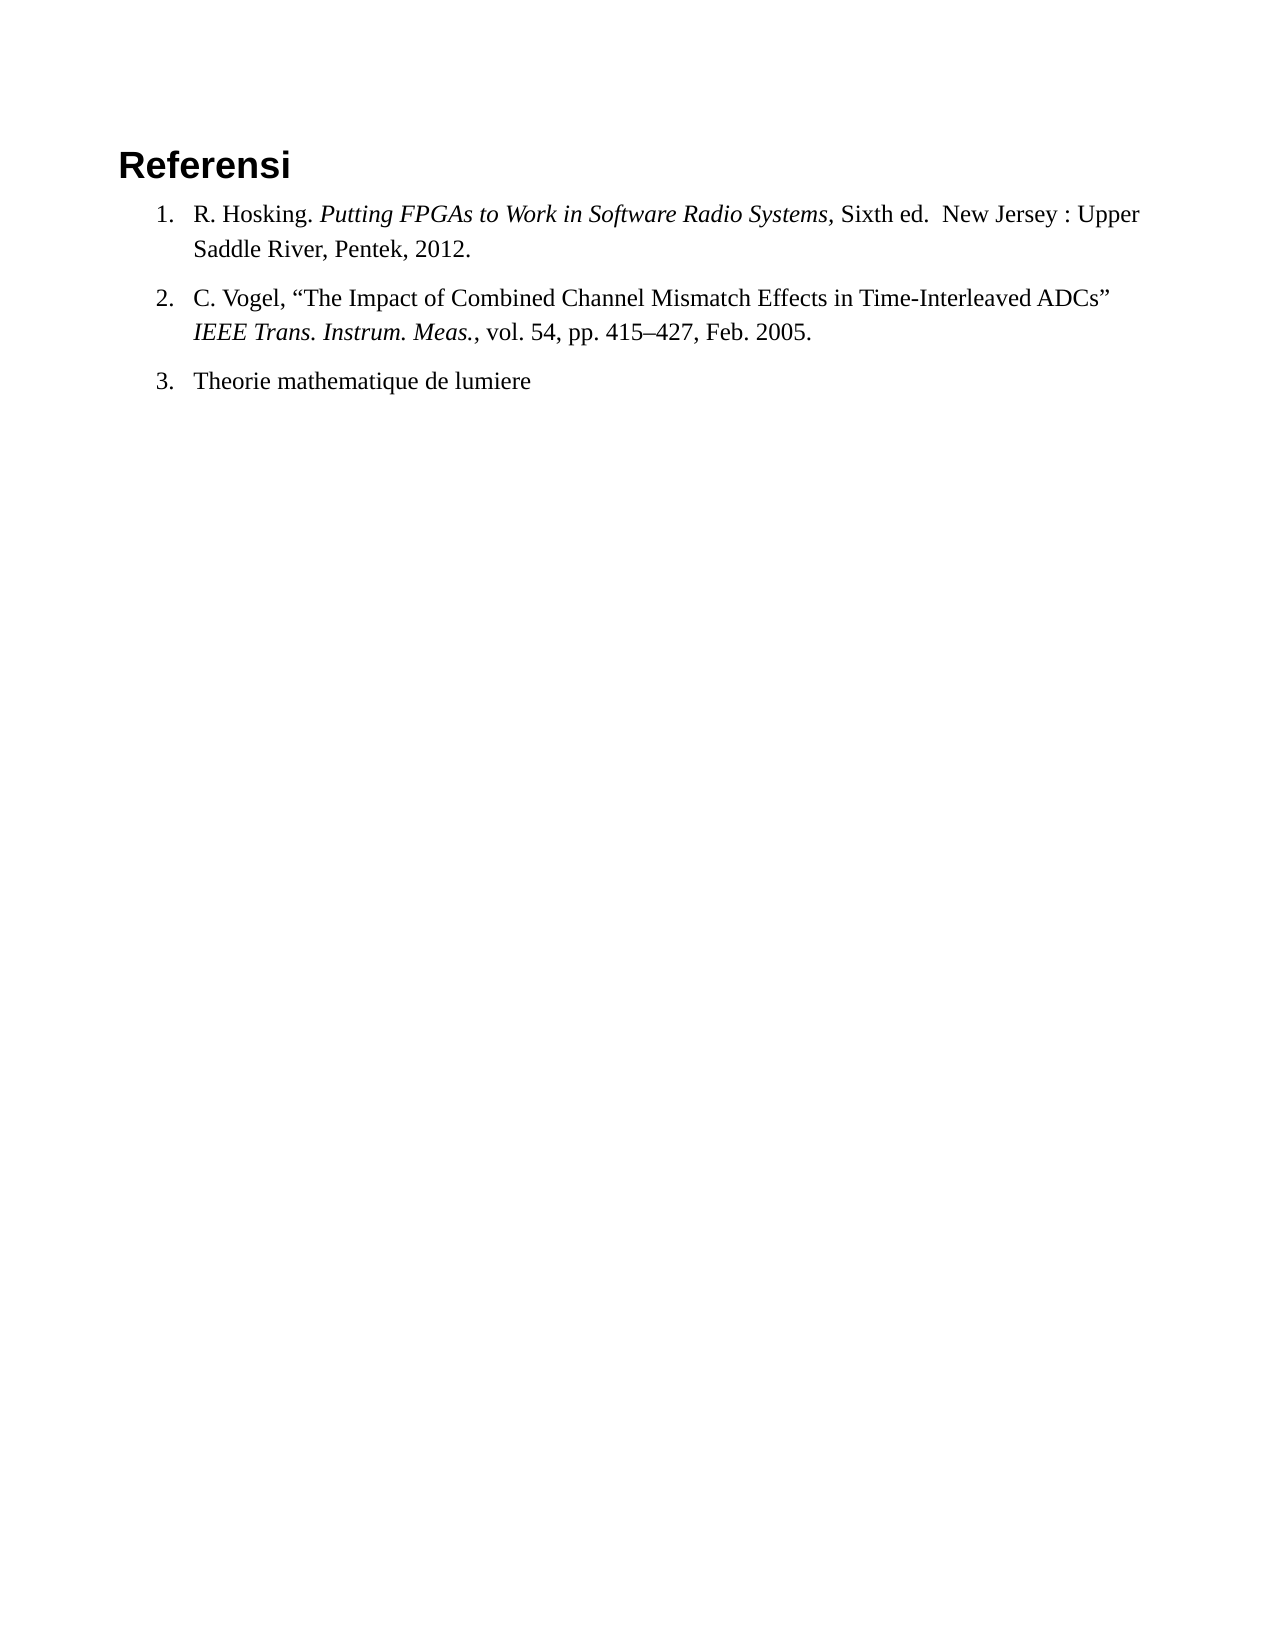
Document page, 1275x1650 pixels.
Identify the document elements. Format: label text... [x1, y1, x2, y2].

list Theorie mathematique de lumiere [156, 366, 1157, 395]
list C. Vogel, “The Impact of Combined Channel Mismatch Effects in Time-Interleaved ADCs” IEEE Trans. Instrum. Meas., vol. 54, pp. 415–427, Feb. 2005. [156, 283, 1157, 346]
list R. Hosking. Putting FPGAs to Work in Software Radio Systems, Sixth ed. New Jersey : Upper Saddle River, Pentek, 2012. [156, 199, 1157, 262]
subtitle Referensi [118, 143, 1157, 187]
